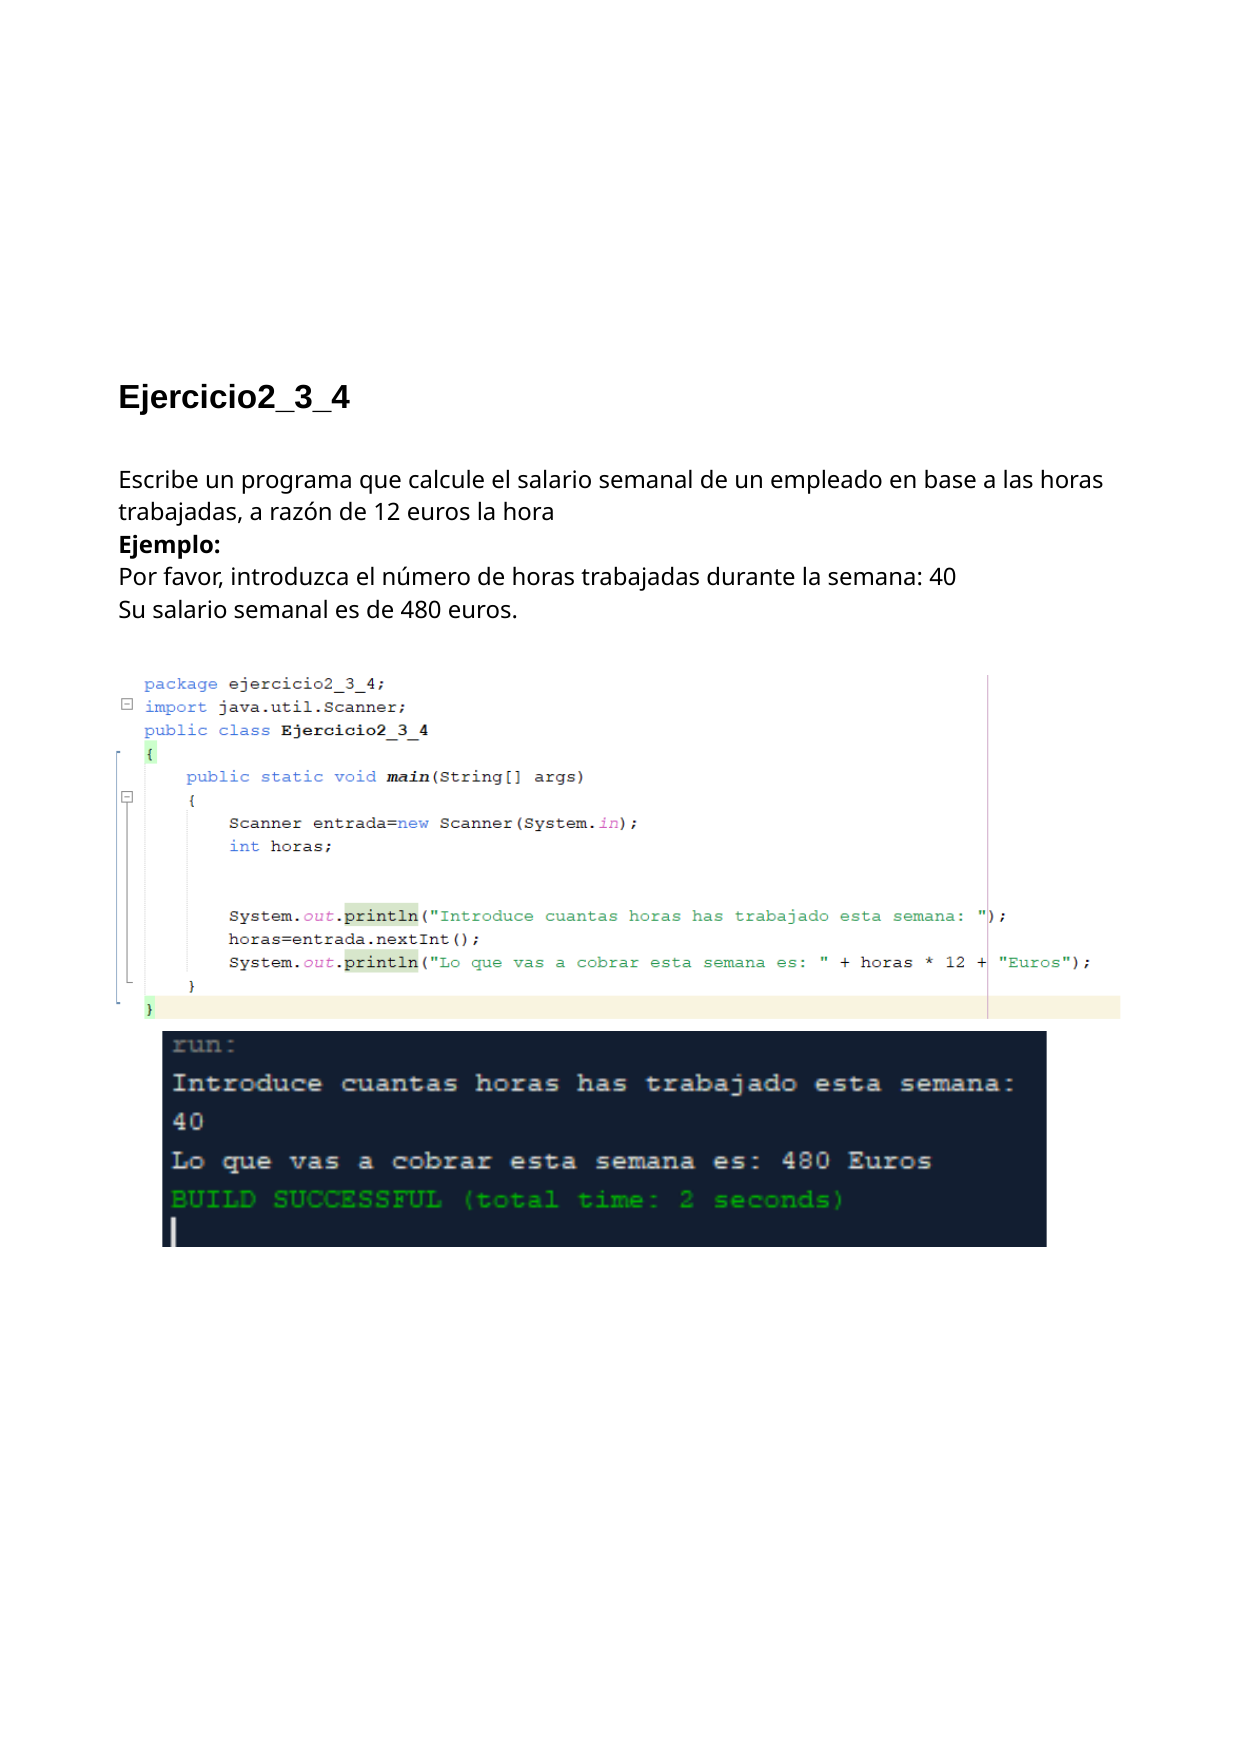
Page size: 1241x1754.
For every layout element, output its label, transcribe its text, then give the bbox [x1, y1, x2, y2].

subtitle Ejercicio2_3_4 [118, 377, 1122, 416]
text Escribe un programa que calcule el salario semanal de un empleado en base a las horas trabajadas, a razón de 12 euros la hora [118, 462, 1122, 528]
picture [116, 675, 1121, 1020]
text Su salario semanal es de 480 euros. [118, 593, 1122, 625]
text Ejemplo: [118, 528, 1122, 560]
text Por favor, introduzca el número de horas trabajadas durante la semana: 40 [118, 560, 1122, 593]
picture [162, 1031, 1047, 1247]
